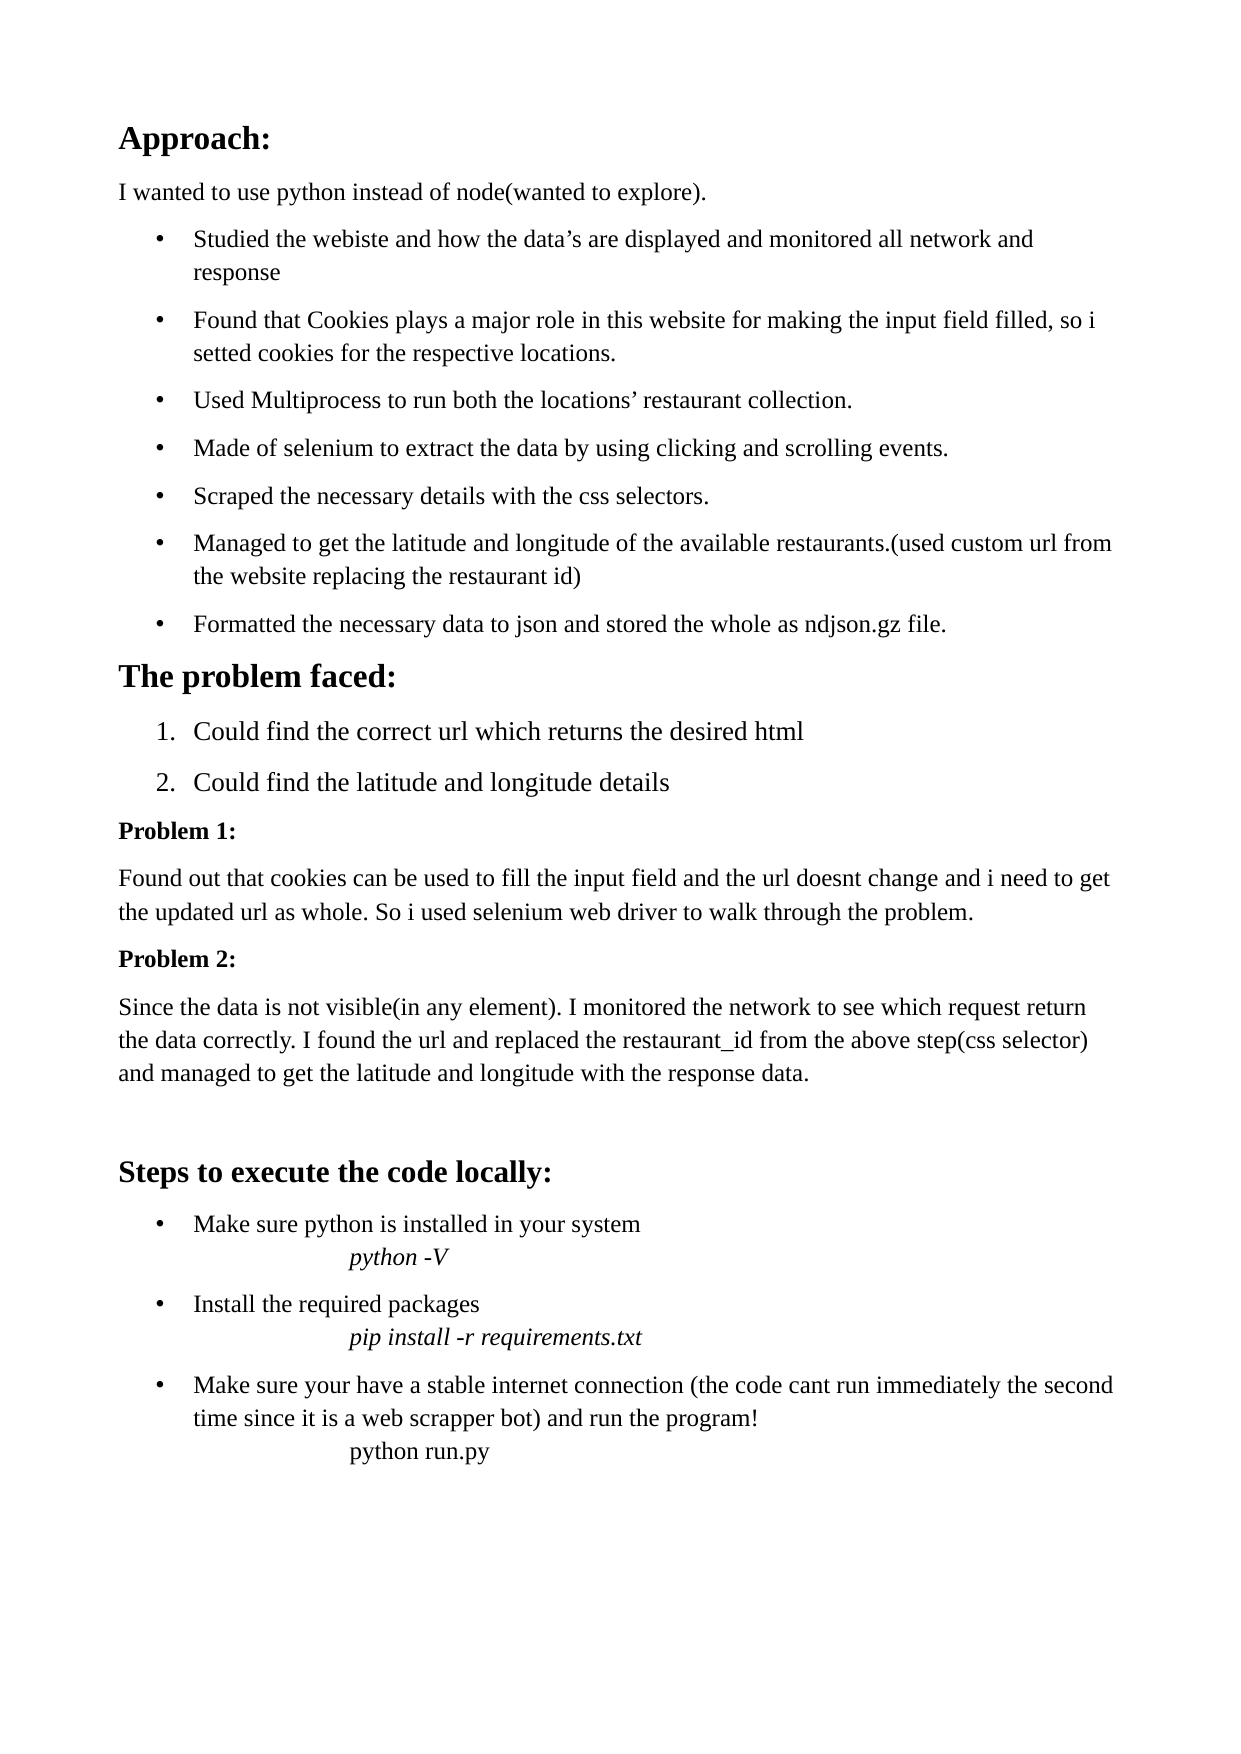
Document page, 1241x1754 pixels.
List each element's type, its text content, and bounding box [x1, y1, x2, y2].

list Found that Cookies plays a major role in this website for making the input field filled, so i setted cookies for the respective locations. [156, 305, 1122, 367]
text Since the data is not visible(in any element). I monitored the network to see which request return the data correctly. I found the url and replaced the restaurant_id from the above step(css selector) and managed to get the latitude and longitude with the response data. [118, 992, 1122, 1087]
list Could find the latitude and longitude details [156, 766, 1122, 797]
list Scraped the necessary details with the css selectors. [156, 481, 1122, 509]
list Used Multiprocess to run both the locations’ restaurant collection. [156, 386, 1122, 414]
list Studied the webiste and how the data’s are displayed and monitored all network and response [156, 224, 1122, 286]
text Problem 2: [118, 944, 1122, 973]
list Make sure your have a stable internet connection (the code cant run immediately the second time since it is a web scrapper bot) and run the program! python run.py [156, 1370, 1122, 1498]
text Found out that cookies can be used to fill the input field and the url doesnt change and i need to get the updated url as whole. So i used selenium web driver to walk through the problem. [118, 863, 1122, 925]
list Made of selenium to extract the data by using clicking and scrolling events. [156, 433, 1122, 462]
list Could find the correct url which returns the desired html [156, 715, 1122, 746]
text The problem faced: [118, 657, 1122, 695]
text I wanted to use python instead of node(wanted to explore). [118, 177, 1122, 206]
text Steps to execute the code locally: [118, 1153, 1122, 1189]
list Formatted the necessary data to json and stored the whole as ndjson.gz file. [156, 609, 1122, 638]
text Approach: [118, 118, 1122, 156]
list Managed to get the latitude and longitude of the available restaurants.(used custom url from the website replacing the restaurant id) [156, 528, 1122, 590]
text Problem 1: [118, 816, 1122, 845]
list Install the required packages pip install -r requirements.txt [156, 1289, 1122, 1351]
list Make sure python is installed in your system python -V [156, 1209, 1122, 1271]
